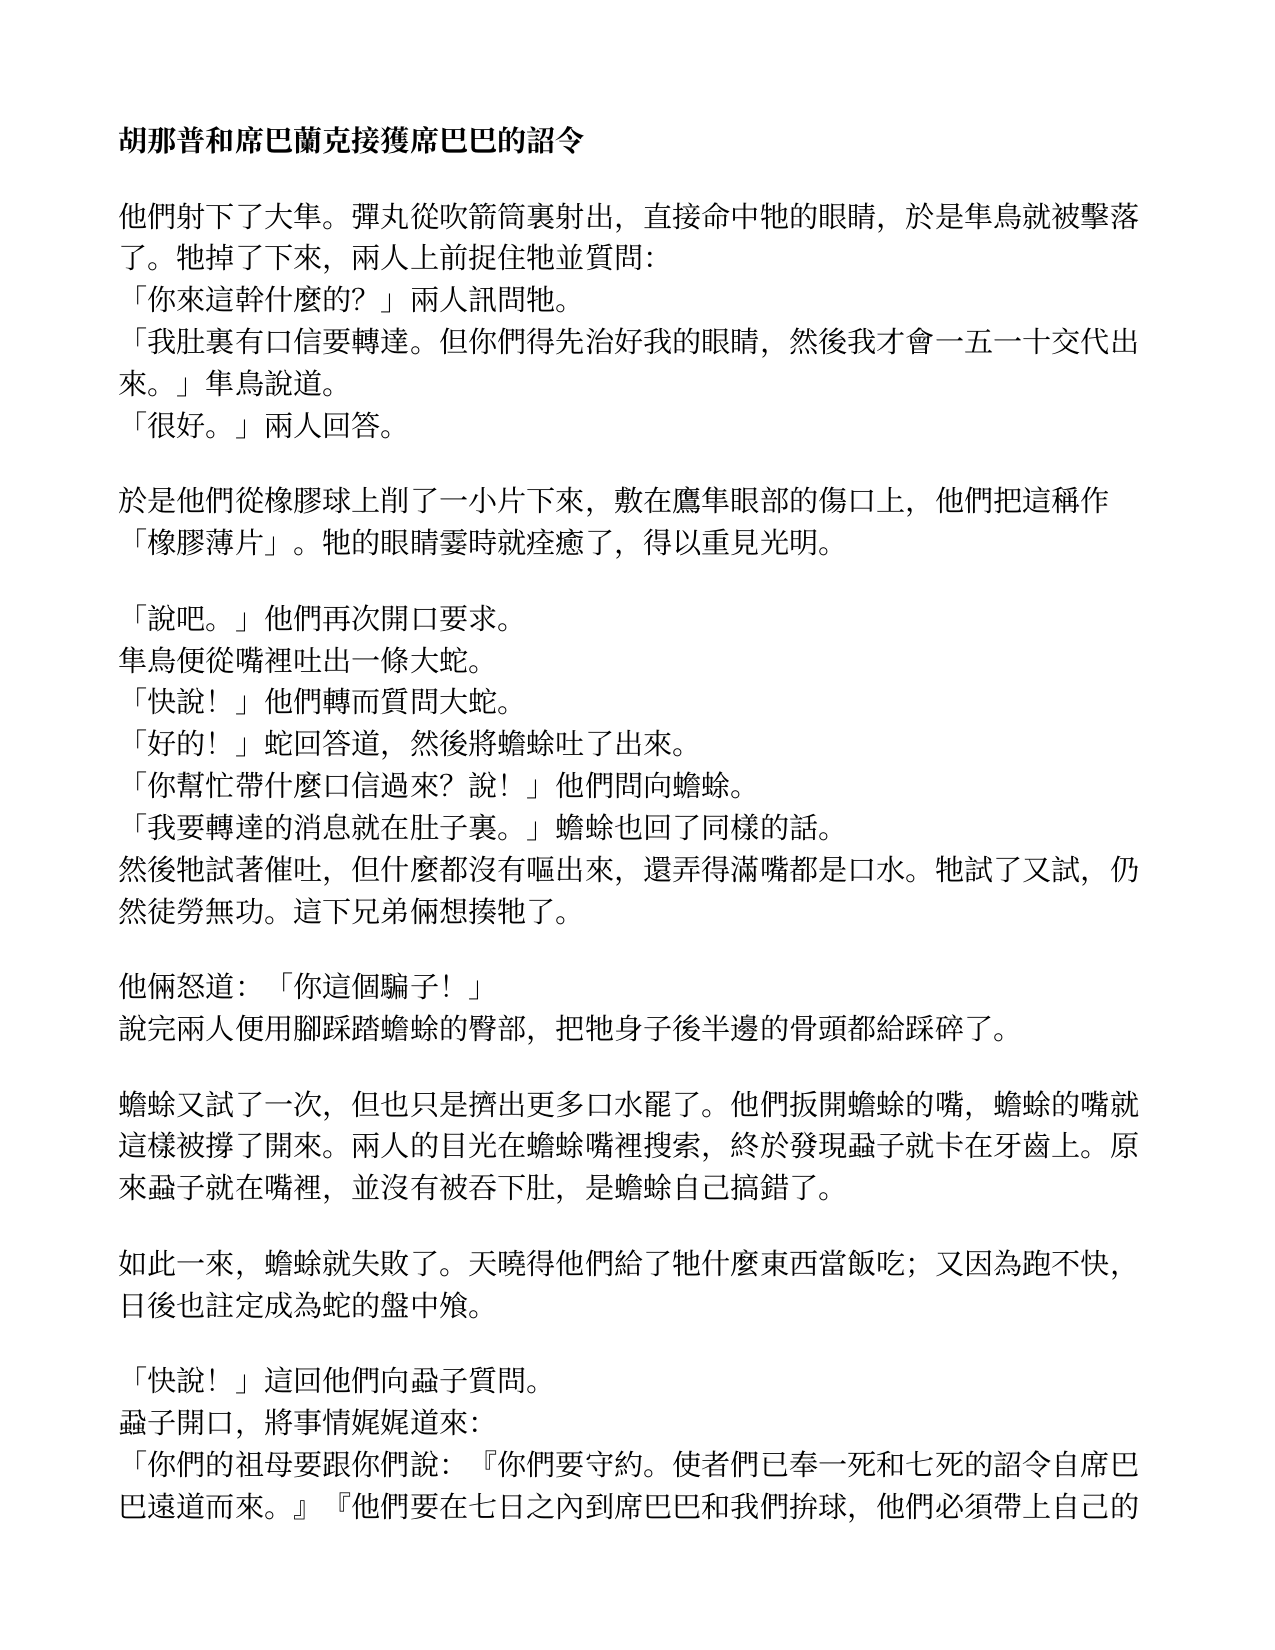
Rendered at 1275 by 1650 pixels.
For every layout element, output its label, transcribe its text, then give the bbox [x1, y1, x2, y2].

text 蝨子開口，將事情娓娓道來： [118, 1400, 1157, 1442]
text 「說吧。」他們再次開口要求。 [118, 596, 1157, 637]
text 他倆怒道：「你這個騙子！」 [118, 964, 1157, 1006]
text 蟾蜍又試了一次，但也只是擠出更多口水罷了。他們扳開蟾蜍的嘴，蟾蜍的嘴就這樣被撐了開來。兩人的目光在蟾蜍嘴裡搜索，終於發現蝨子就卡在牙齒上。原來蝨子就在嘴裡，並沒有被吞下肚，是蟾蜍自己搞錯了。 [118, 1081, 1157, 1207]
text 於是他們從橡膠球上削了一小片下來，敷在鷹隼眼部的傷口上，他們把這稱作「橡膠薄片」。牠的眼睛霎時就痊癒了，得以重見光明。 [118, 478, 1157, 562]
text 他們射下了大隼。彈丸從吹箭筒裏射出，直接命中牠的眼睛，於是隼鳥就被擊落了。牠掉了下來，兩人上前捉住牠並質問： [118, 193, 1157, 277]
text 「快說！」他們轉而質問大蛇。 [118, 679, 1157, 721]
text 然後牠試著催吐，但什麼都沒有嘔出來，還弄得滿嘴都是口水。牠試了又試，仍然徒勞無功。這下兄弟倆想揍牠了。 [118, 847, 1157, 931]
text 「你們的祖母要跟你們說：『你們要守約。使者們已奉一死和七死的詔令自席巴巴遠道而來。』『他們要在七日之內到席巴巴和我們拚球，他們必須帶上自己的 [118, 1442, 1157, 1525]
text 「好的！」蛇回答道，然後將蟾蜍吐了出來。 [118, 721, 1157, 763]
text 隼鳥便從嘴裡吐出一條大蛇。 [118, 637, 1157, 679]
text 胡那普和席巴蘭克接獲席巴巴的詔令 [118, 118, 1157, 160]
text 「我肚裏有口信要轉達。但你們得先治好我的眼睛，然後我才會一五一十交代出來。」隼鳥說道。 [118, 319, 1157, 403]
text 「我要轉達的消息就在肚子裏。」蟾蜍也回了同樣的話。 [118, 805, 1157, 847]
text 說完兩人便用腳踩踏蟾蜍的臀部，把牠身子後半邊的骨頭都給踩碎了。 [118, 1006, 1157, 1048]
text 「你來這幹什麼的？」兩人訊問牠。 [118, 277, 1157, 319]
text 如此一來，蟾蜍就失敗了。天曉得他們給了牠什麼東西當飯吃；又因為跑不快，日後也註定成為蛇的盤中飧。 [118, 1241, 1157, 1324]
text 「快說！」這回他們向蝨子質問。 [118, 1358, 1157, 1400]
text 「你幫忙帶什麼口信過來？說！」他們問向蟾蜍。 [118, 763, 1157, 805]
text 「很好。」兩人回答。 [118, 403, 1157, 445]
